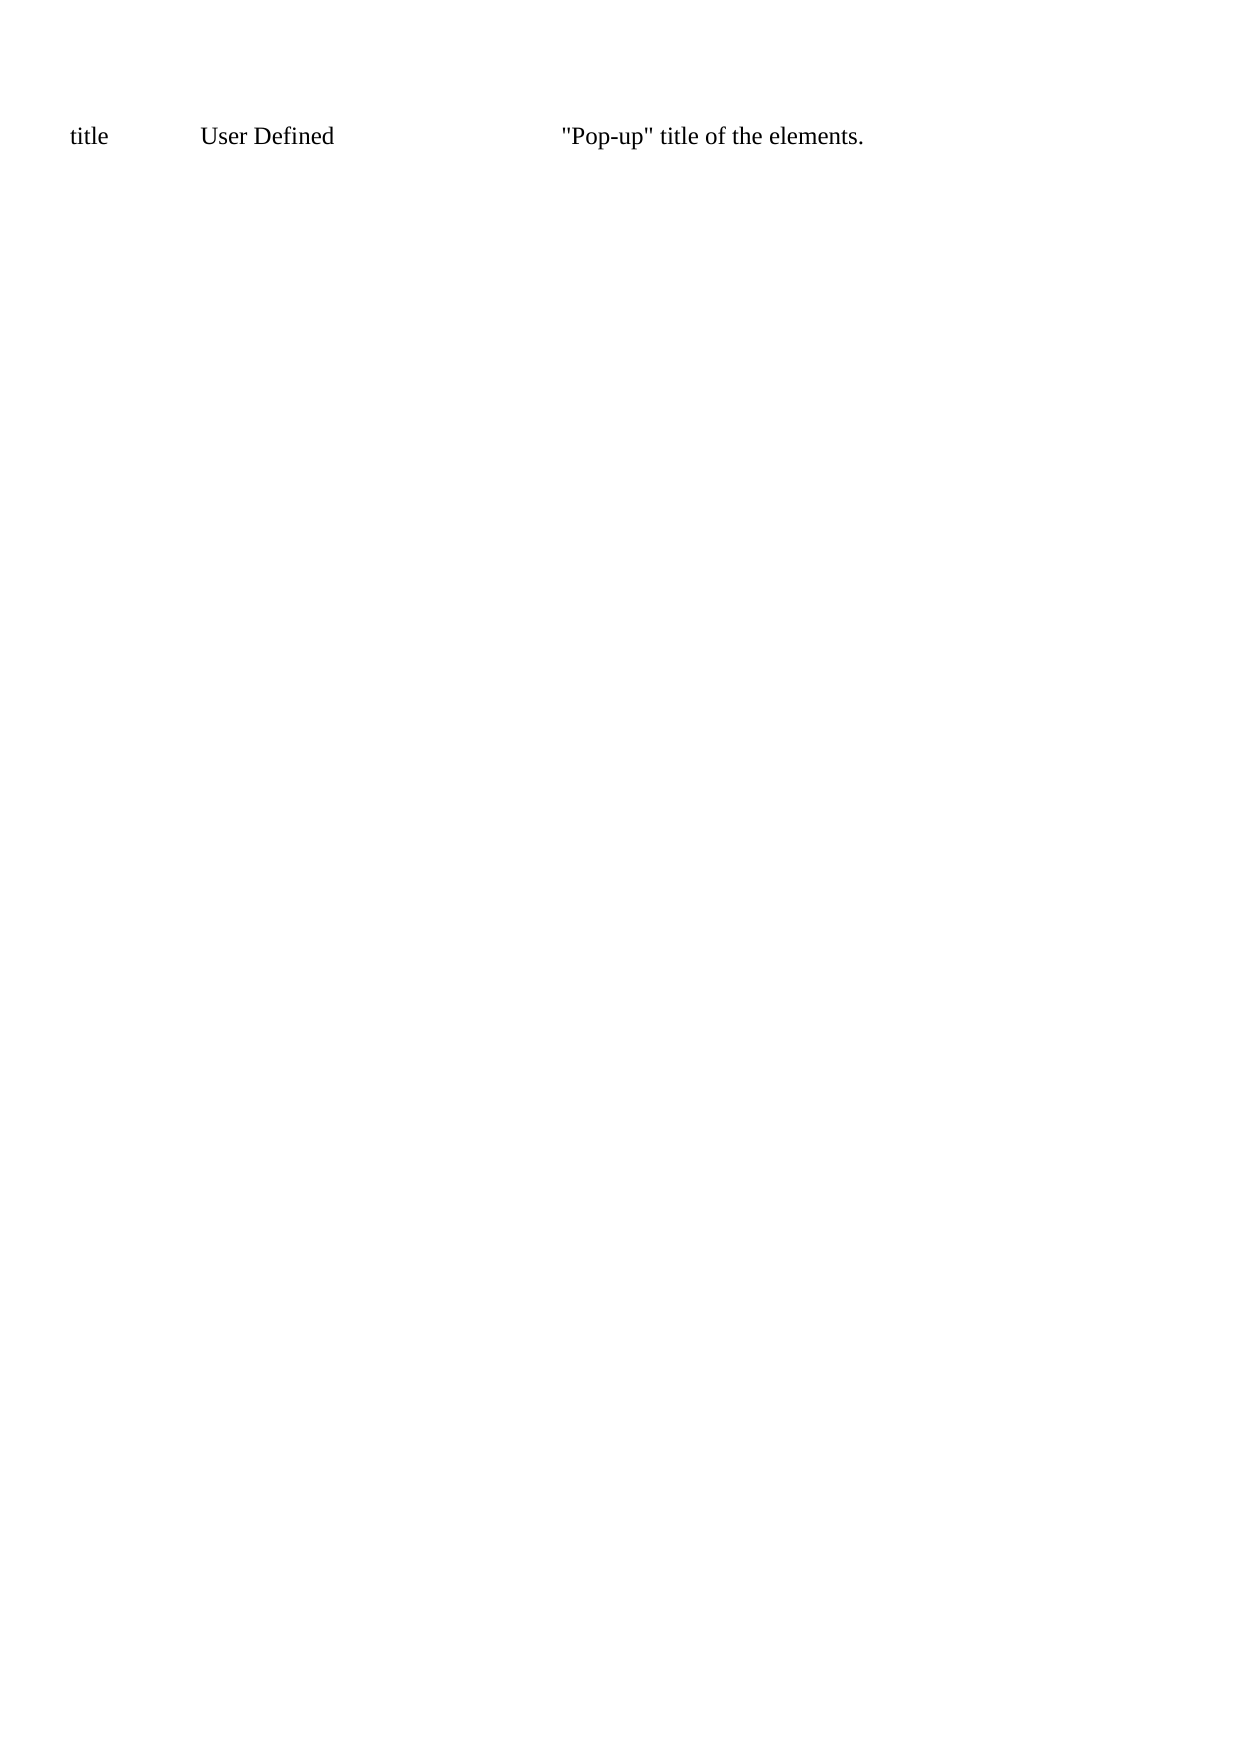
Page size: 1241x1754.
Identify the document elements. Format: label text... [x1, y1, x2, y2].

table_cell User Defined [197, 118, 558, 153]
table_cell title [67, 118, 197, 153]
table_cell "Pop-up" title of the elements. [558, 118, 1155, 153]
